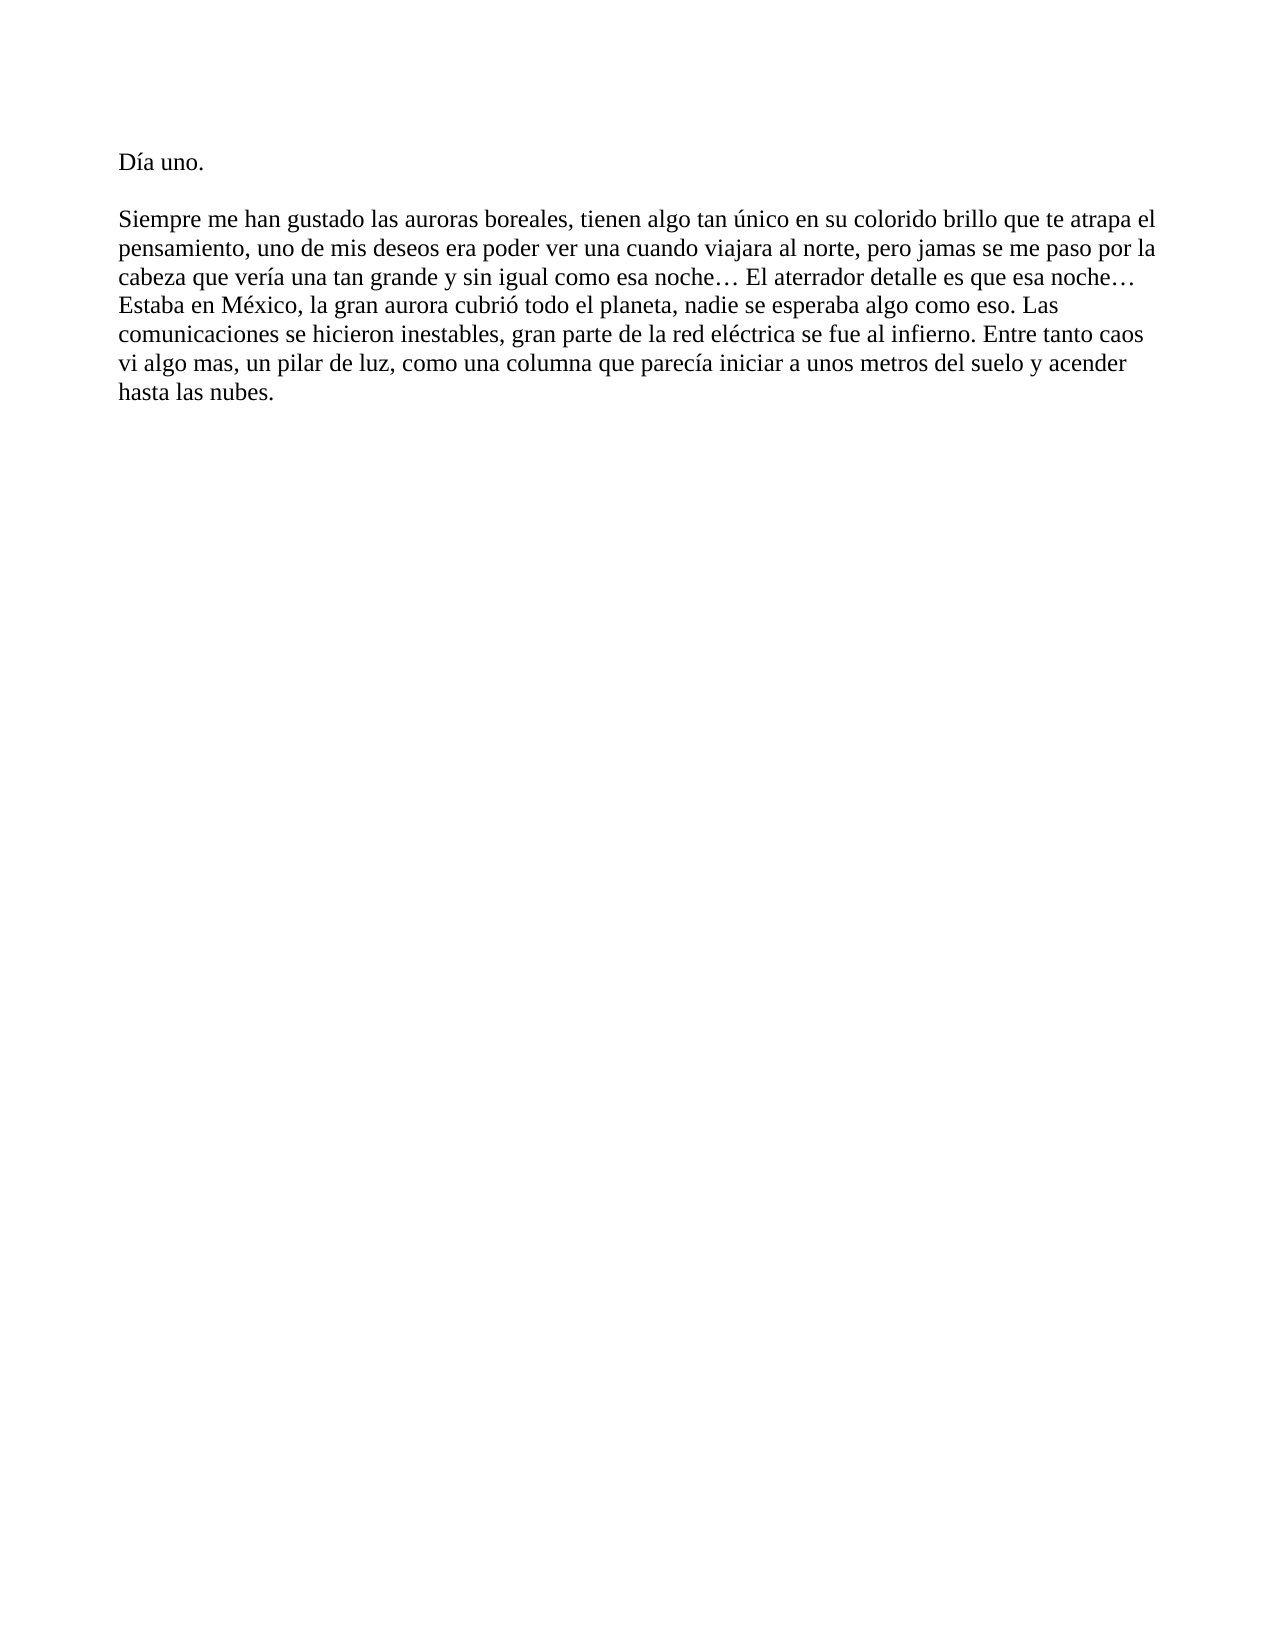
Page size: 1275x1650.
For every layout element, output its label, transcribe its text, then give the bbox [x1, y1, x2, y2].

text Siempre me han gustado las auroras boreales, tienen algo tan único en su colorido brillo que te atrapa el pensamiento, uno de mis deseos era poder ver una cuando viajara al norte, pero jamas se me paso por la cabeza que vería una tan grande y sin igual como esa noche… El aterrador detalle es que esa noche… Estaba en México, la gran aurora cubrió todo el planeta, nadie se esperaba algo como eso. Las comunicaciones se hicieron inestables, gran parte de la red eléctrica se fue al infierno. Entre tanto caos vi algo mas, un pilar de luz, como una columna que parecía iniciar a unos metros del suelo y acender hasta las nubes. [118, 204, 1157, 406]
text Día uno. [118, 147, 1157, 176]
